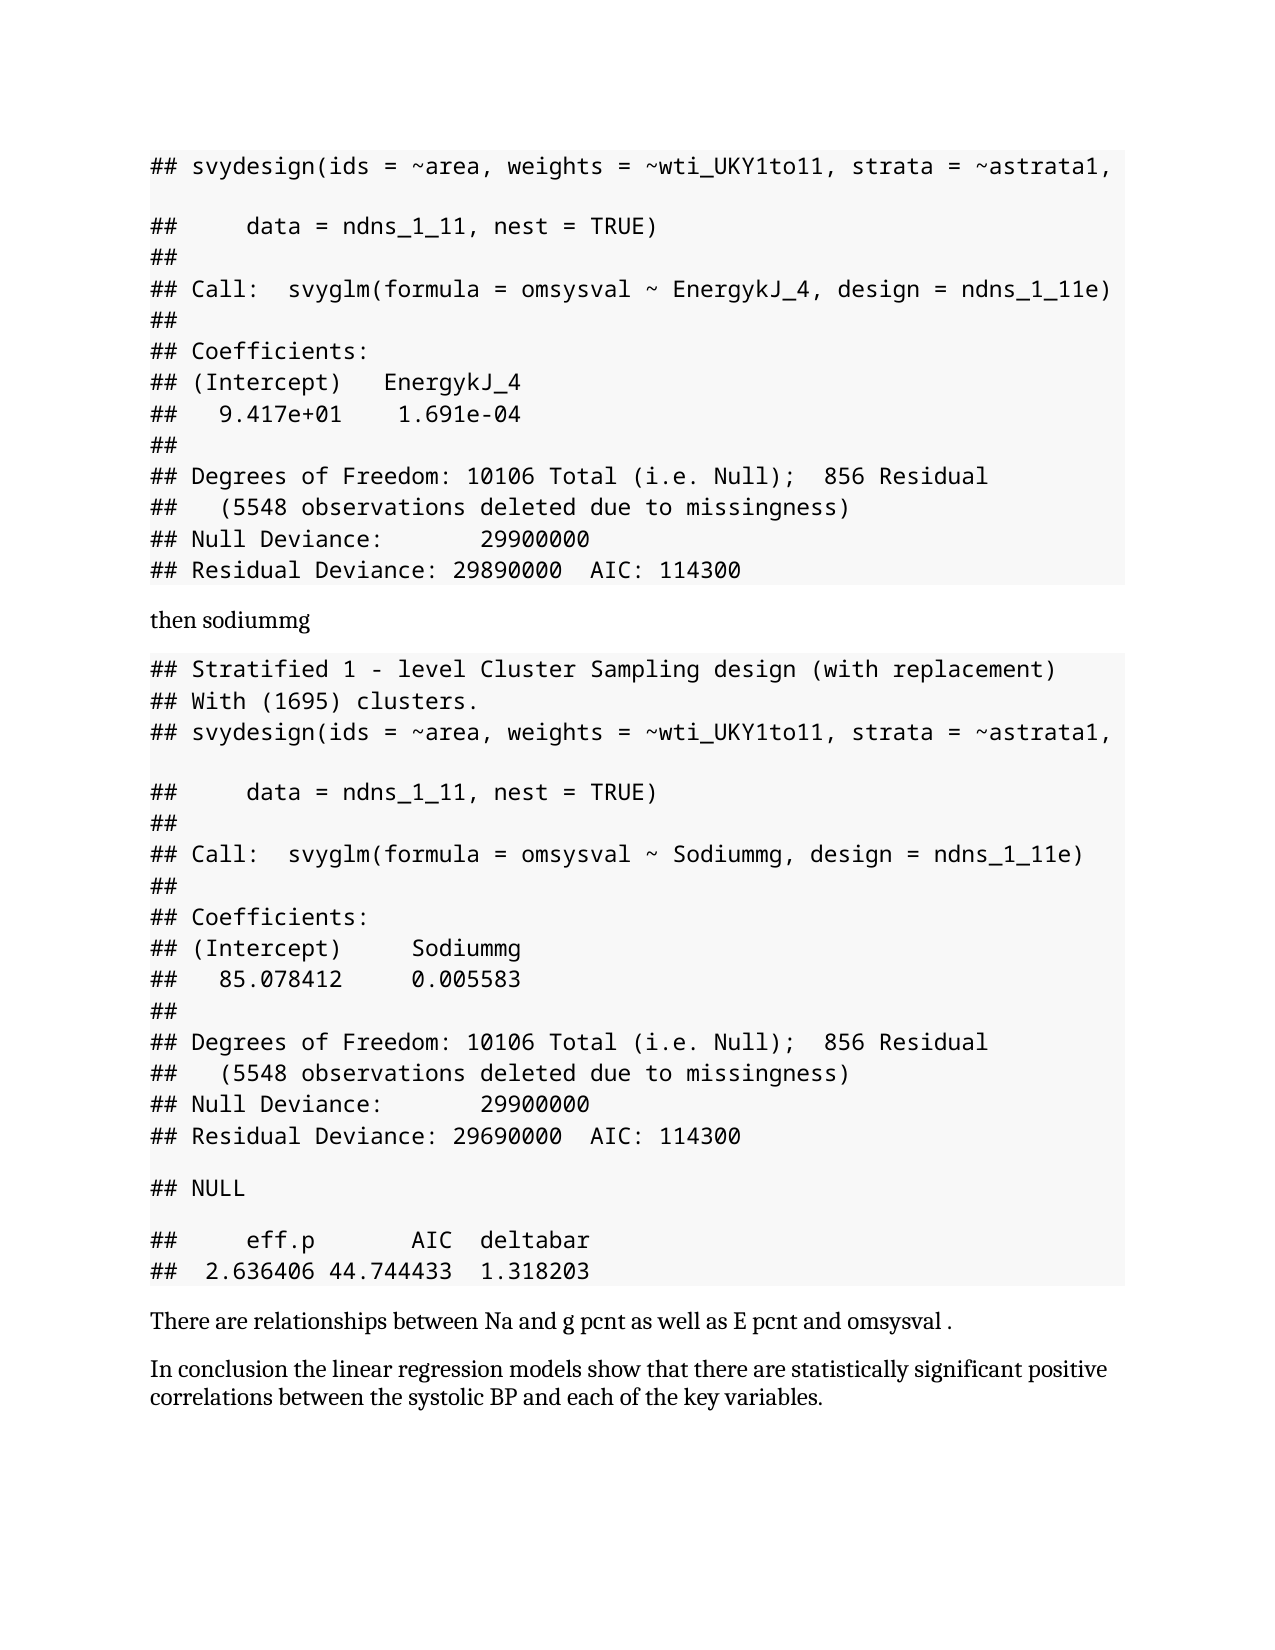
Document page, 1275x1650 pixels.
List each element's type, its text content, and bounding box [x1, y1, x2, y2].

text ## svydesign(ids = ~area, weights = ~wti_UKY1to11, strata = ~astrata1, ## data = ndns_1_11, nest = TRUE) ## ## Call: svyglm(formula = omsysval ~ EnergykJ_4, design = ndns_1_11e) ## ## Coefficients: ## (Intercept) EnergykJ_4 ## 9.417e+01 1.691e-04 ## ## Degrees of Freedom: 10106 Total (i.e. Null); 856 Residual ## (5548 observations deleted due to missingness) ## Null Deviance: 29900000 ## Residual Deviance: 29890000 AIC: 114300 [150, 150, 1125, 585]
text ## NULL [150, 1172, 1125, 1203]
text then sodiummg [150, 606, 1125, 634]
text There are relationships between Na and g pcnt as well as E pcnt and omsysval . [150, 1307, 1125, 1336]
text In conclusion the linear regression models show that there are statistically significant positive correlations between the systolic BP and each of the key variables. [150, 1354, 1125, 1412]
text ## Stratified 1 - level Cluster Sampling design (with replacement) ## With (1695) clusters. ## svydesign(ids = ~area, weights = ~wti_UKY1to11, strata = ~astrata1, ## data = ndns_1_11, nest = TRUE) ## ## Call: svyglm(formula = omsysval ~ Sodiummg, design = ndns_1_11e) ## ## Coefficients: ## (Intercept) Sodiummg ## 85.078412 0.005583 ## ## Degrees of Freedom: 10106 Total (i.e. Null); 856 Residual ## (5548 observations deleted due to missingness) ## Null Deviance: 29900000 ## Residual Deviance: 29690000 AIC: 114300 [150, 653, 1125, 1151]
text ## eff.p AIC deltabar ## 2.636406 44.744433 1.318203 [150, 1224, 1125, 1286]
